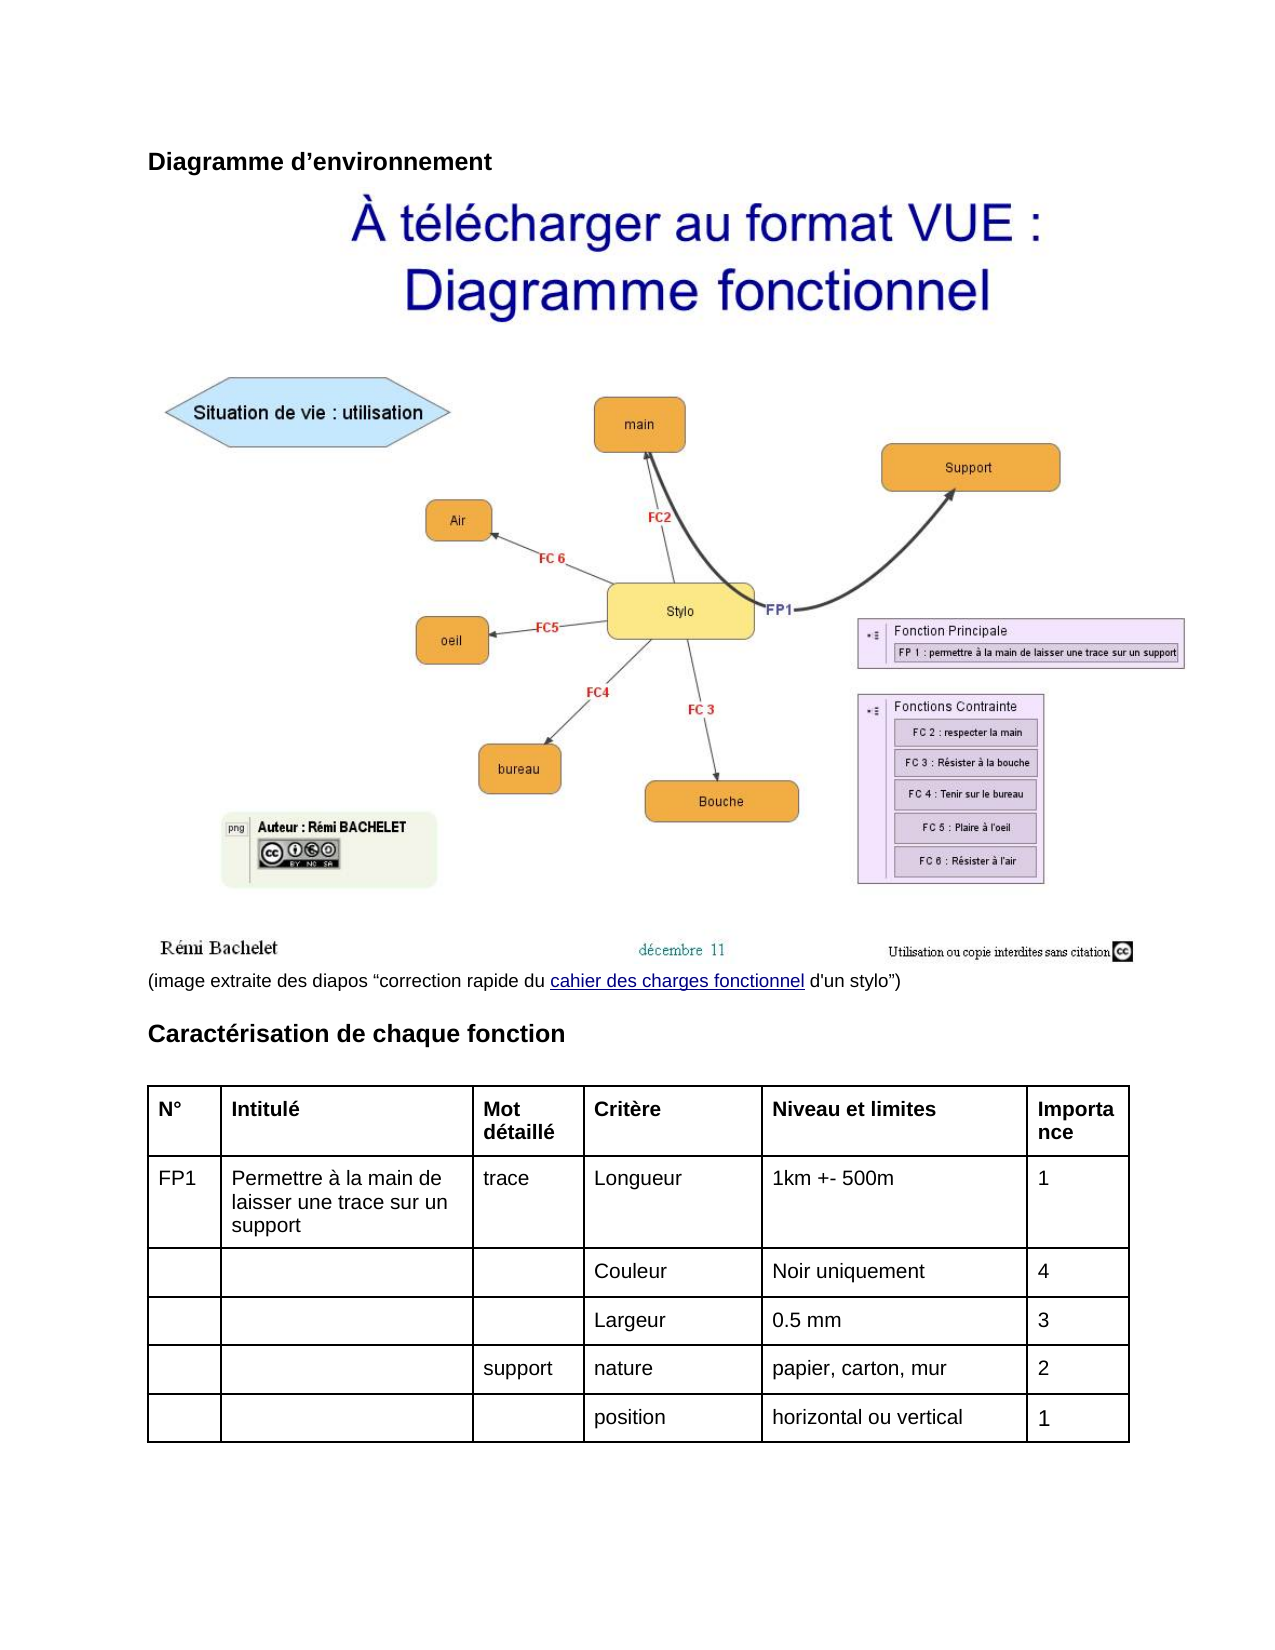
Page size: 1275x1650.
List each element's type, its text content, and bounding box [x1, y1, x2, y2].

table_cell 2 [1028, 1346, 1128, 1393]
table_cell 0.5 mm [763, 1298, 1026, 1344]
table_cell [474, 1249, 583, 1296]
table_cell [149, 1249, 220, 1296]
table_cell [222, 1346, 472, 1393]
table_cell trace [474, 1157, 583, 1247]
table_cell Longueur [585, 1157, 761, 1247]
table_header Importance [1028, 1087, 1128, 1154]
table_cell Largeur [585, 1298, 761, 1344]
table_cell 1 [1028, 1395, 1128, 1441]
table_cell support [474, 1346, 583, 1393]
table_cell nature [585, 1346, 761, 1393]
table_cell horizontal ou vertical [763, 1395, 1026, 1441]
table_cell [222, 1249, 472, 1296]
table_cell [149, 1346, 220, 1393]
table_cell papier, carton, mur [763, 1346, 1026, 1393]
subtitle Diagramme d’environnement [148, 148, 1127, 176]
table_cell 4 [1028, 1249, 1128, 1296]
table_cell [474, 1298, 583, 1344]
text (image extraite des diapos “correction rapide du cahier des charges fonctionnel d'un stylo”) [148, 970, 1127, 991]
table_cell Noir uniquement [763, 1249, 1026, 1296]
table_cell 1 [1028, 1157, 1128, 1247]
picture [150, 187, 1187, 964]
table_cell Permettre à la main de laisser une trace sur un support [222, 1157, 472, 1247]
table_cell [222, 1395, 472, 1441]
table_cell FP1 [149, 1157, 220, 1247]
table_cell 3 [1028, 1298, 1128, 1344]
table_header Intitulé [222, 1087, 472, 1154]
table_cell [149, 1298, 220, 1344]
table_header Niveau et limites [763, 1087, 1026, 1154]
table_header Critère [585, 1087, 761, 1154]
table_cell Couleur [585, 1249, 761, 1296]
table_cell position [585, 1395, 761, 1441]
table_cell [222, 1298, 472, 1344]
table_cell 1km +- 500m [763, 1157, 1026, 1247]
table_cell [149, 1395, 220, 1441]
subtitle Caractérisation de chaque fonction [148, 1019, 1127, 1047]
table_header N° [149, 1087, 220, 1154]
table_cell [474, 1395, 583, 1441]
table_header Mot détaillé [474, 1087, 583, 1154]
